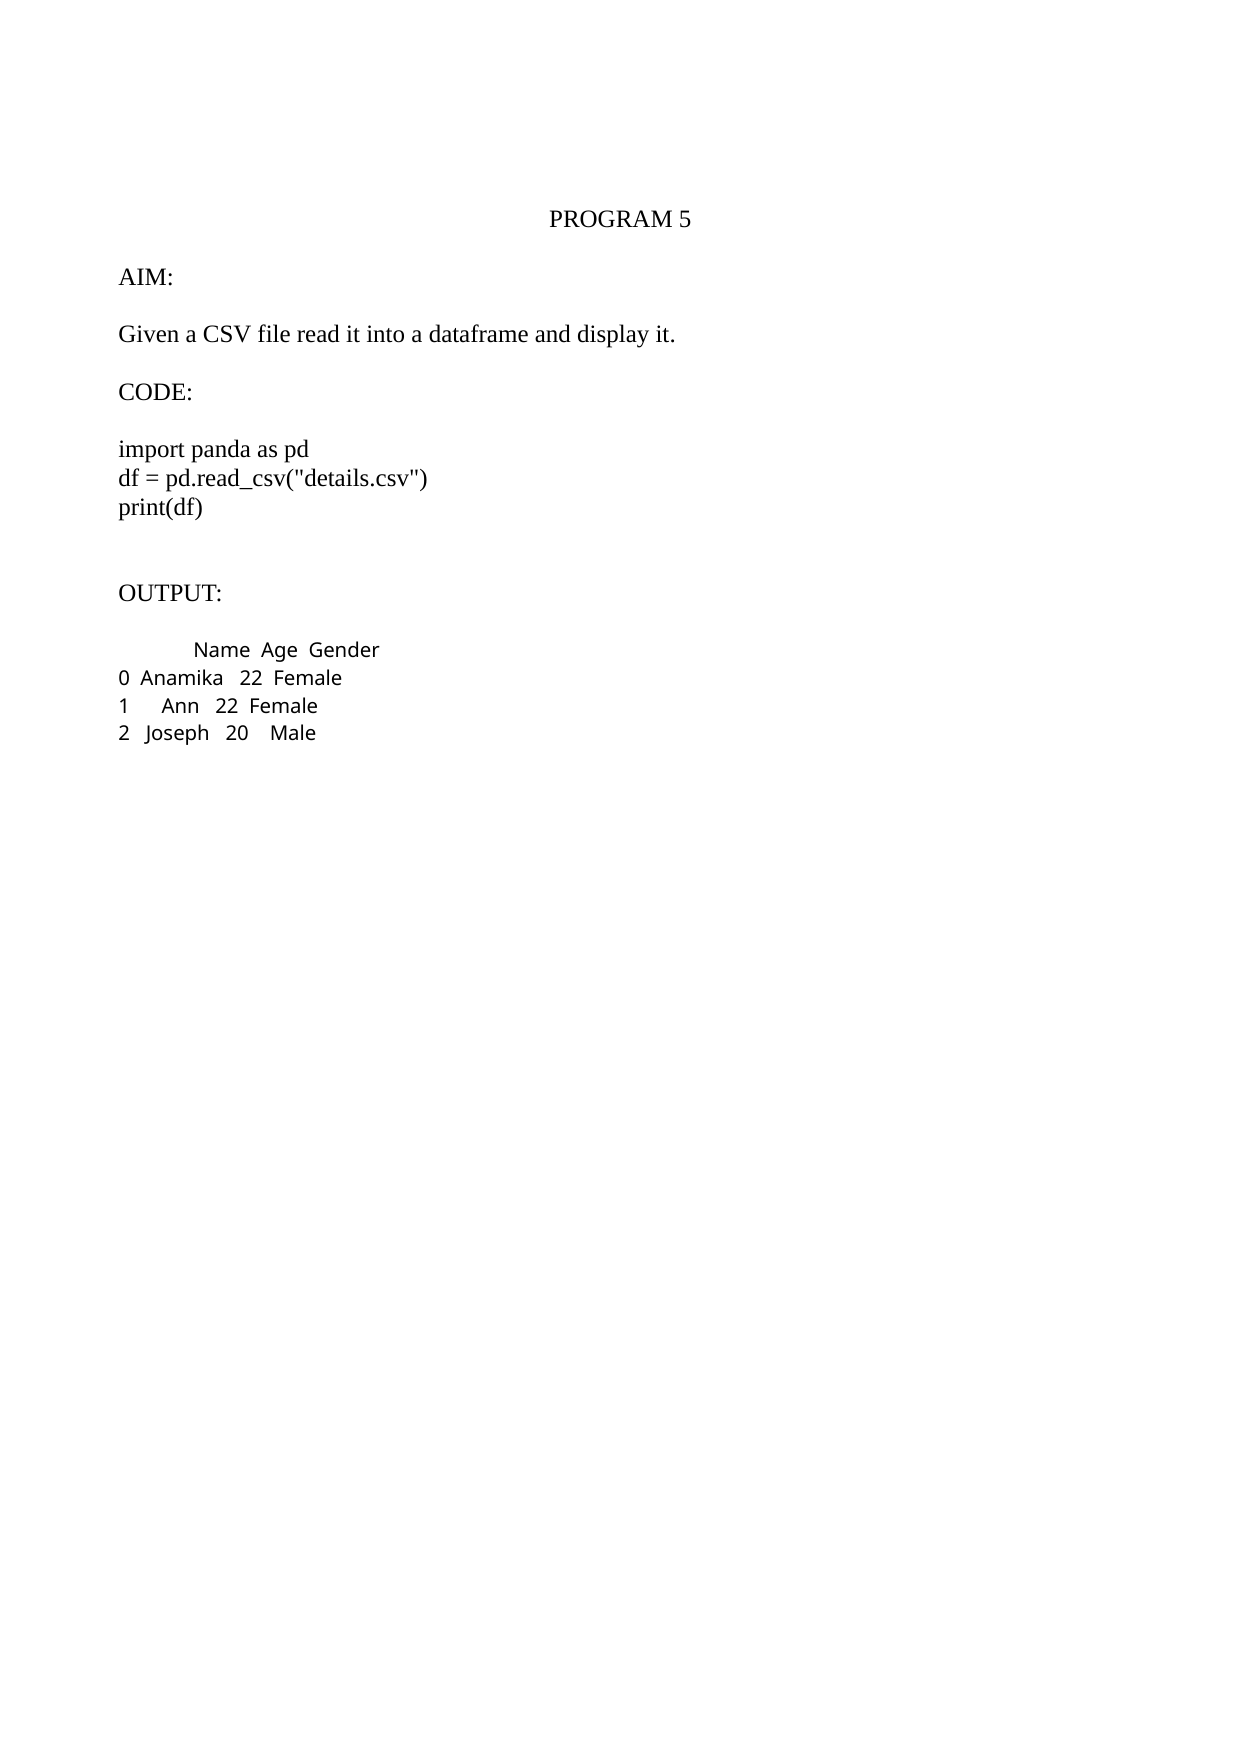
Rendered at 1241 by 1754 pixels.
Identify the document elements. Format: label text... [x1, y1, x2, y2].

text import panda as pd [118, 434, 1122, 463]
text AIM: [118, 262, 1122, 291]
text CODE: [118, 377, 1122, 406]
text Name Age Gender [118, 636, 1122, 664]
text Given a CSV file read it into a dataframe and display it. [118, 319, 1122, 348]
text df = pd.read_csv("details.csv") [118, 463, 1122, 492]
text PROGRAM 5 [118, 204, 1122, 233]
text print(df) [118, 492, 1122, 521]
text 1 Ann 22 Female [118, 691, 1122, 719]
text 0 Anamika 22 Female [118, 664, 1122, 691]
text OUTPUT: [118, 578, 1122, 607]
text 2 Joseph 20 Male [118, 719, 1122, 747]
